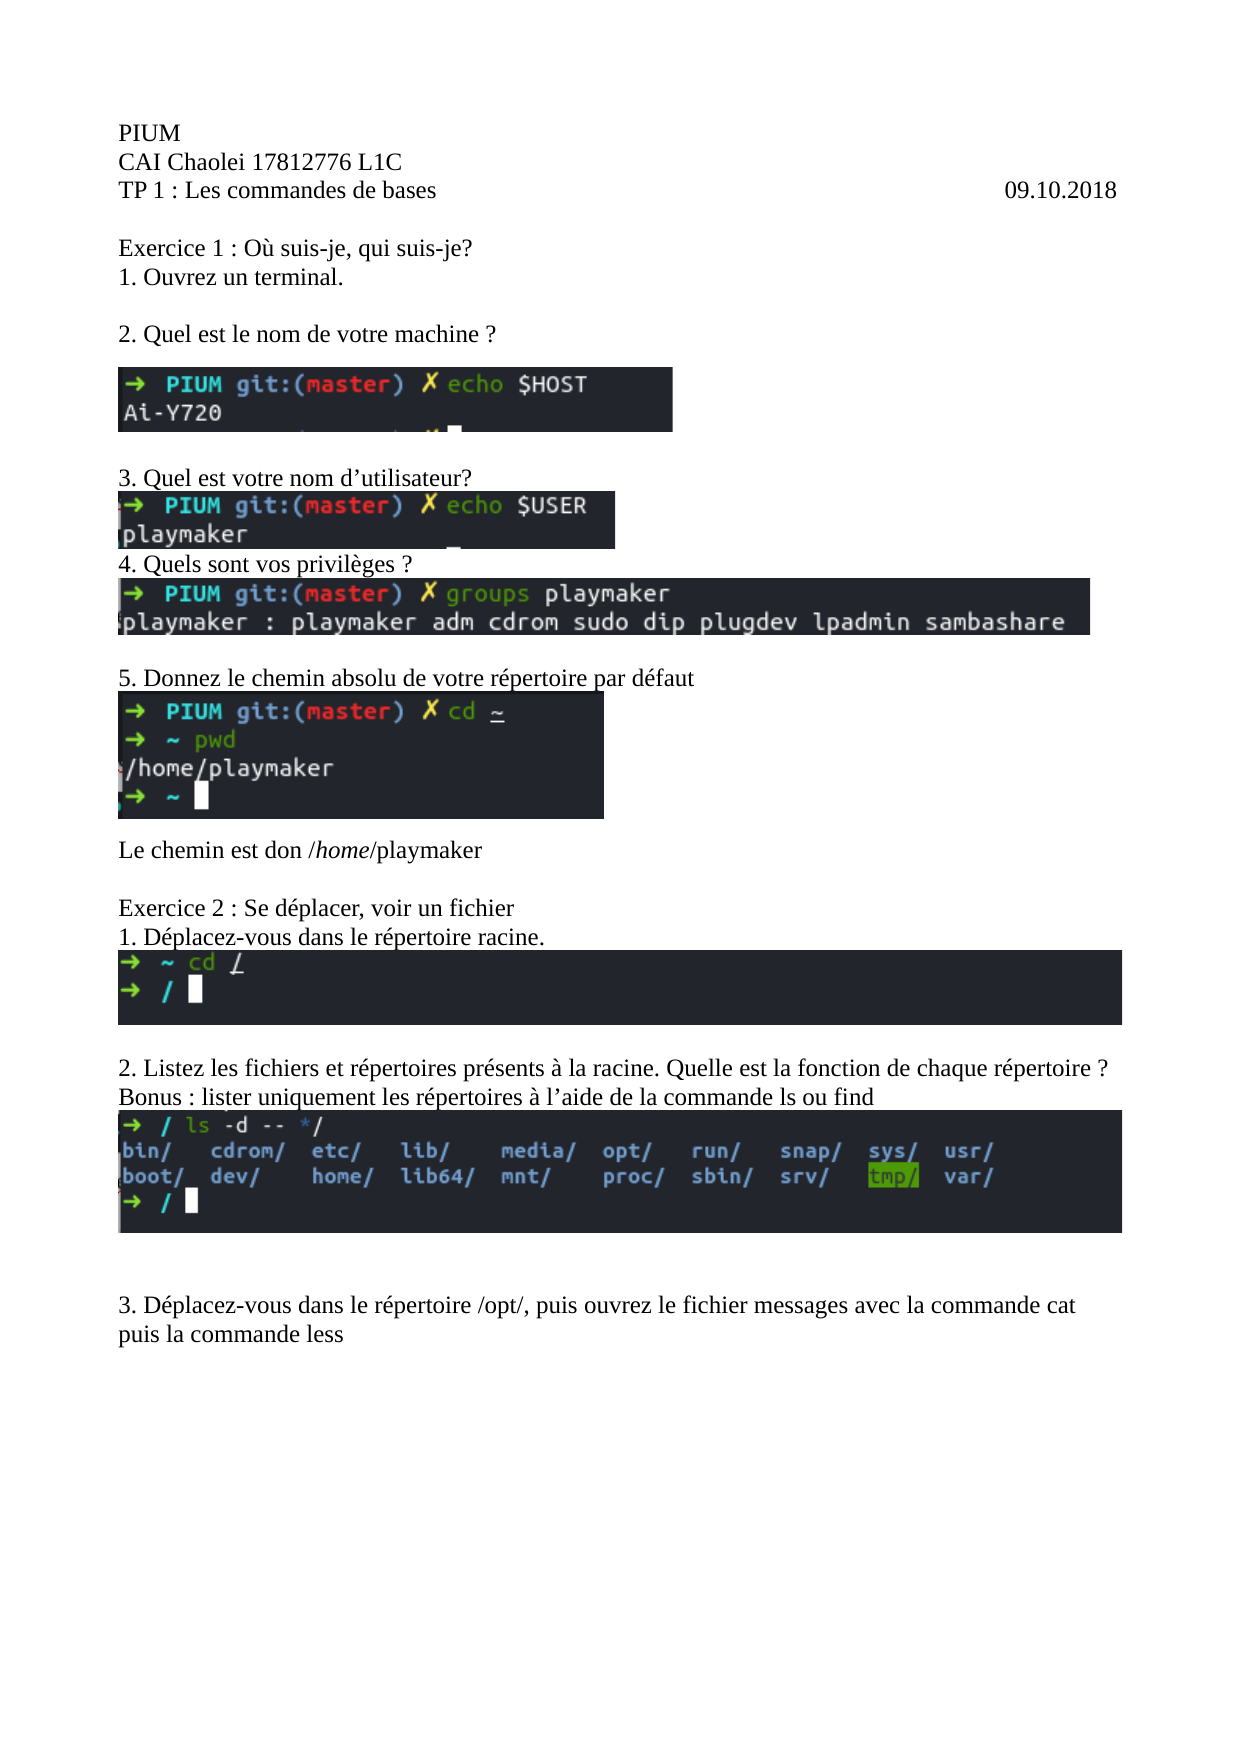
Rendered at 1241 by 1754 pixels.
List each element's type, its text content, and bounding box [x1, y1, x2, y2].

text 1. Ouvrez un terminal. [118, 262, 1122, 291]
picture [118, 691, 604, 819]
picture [118, 578, 1091, 635]
picture [118, 367, 673, 432]
text 3. Quel est votre nom d’utilisateur? [118, 463, 1122, 492]
text 3. Déplacez-vous dans le répertoire /opt/, puis ouvrez le fichier messages avec la commande cat puis la commande less [118, 1290, 1122, 1348]
picture [118, 491, 615, 549]
text 1. Déplacez-vous dans le répertoire racine. [118, 922, 1122, 950]
text 2. Listez les fichiers et répertoires présents à la racine. Quelle est la fonction de chaque répertoire ? Bonus : lister uniquement les répertoires à l’aide de la commande ls ou find [118, 1053, 1122, 1110]
text TP 1 : Les commandes de bases 09.10.2018 [118, 176, 1122, 204]
text 5. Donnez le chemin absolu de votre répertoire par défaut [118, 663, 1122, 692]
text 4. Quels sont vos privilèges ? [118, 549, 1122, 578]
text Exercice 1 : Où suis-je, qui suis-je? [118, 233, 1122, 262]
picture [118, 950, 1123, 1025]
text Exercice 2 : Se déplacer, voir un fichier [118, 893, 1122, 922]
text Le chemin est don /home/playmaker [118, 836, 1122, 864]
text CAI Chaolei 17812776 L1C [118, 147, 1122, 176]
text PIUM [118, 118, 1122, 147]
text 2. Quel est le nom de votre machine ? [118, 319, 1122, 348]
picture [118, 1110, 1123, 1233]
